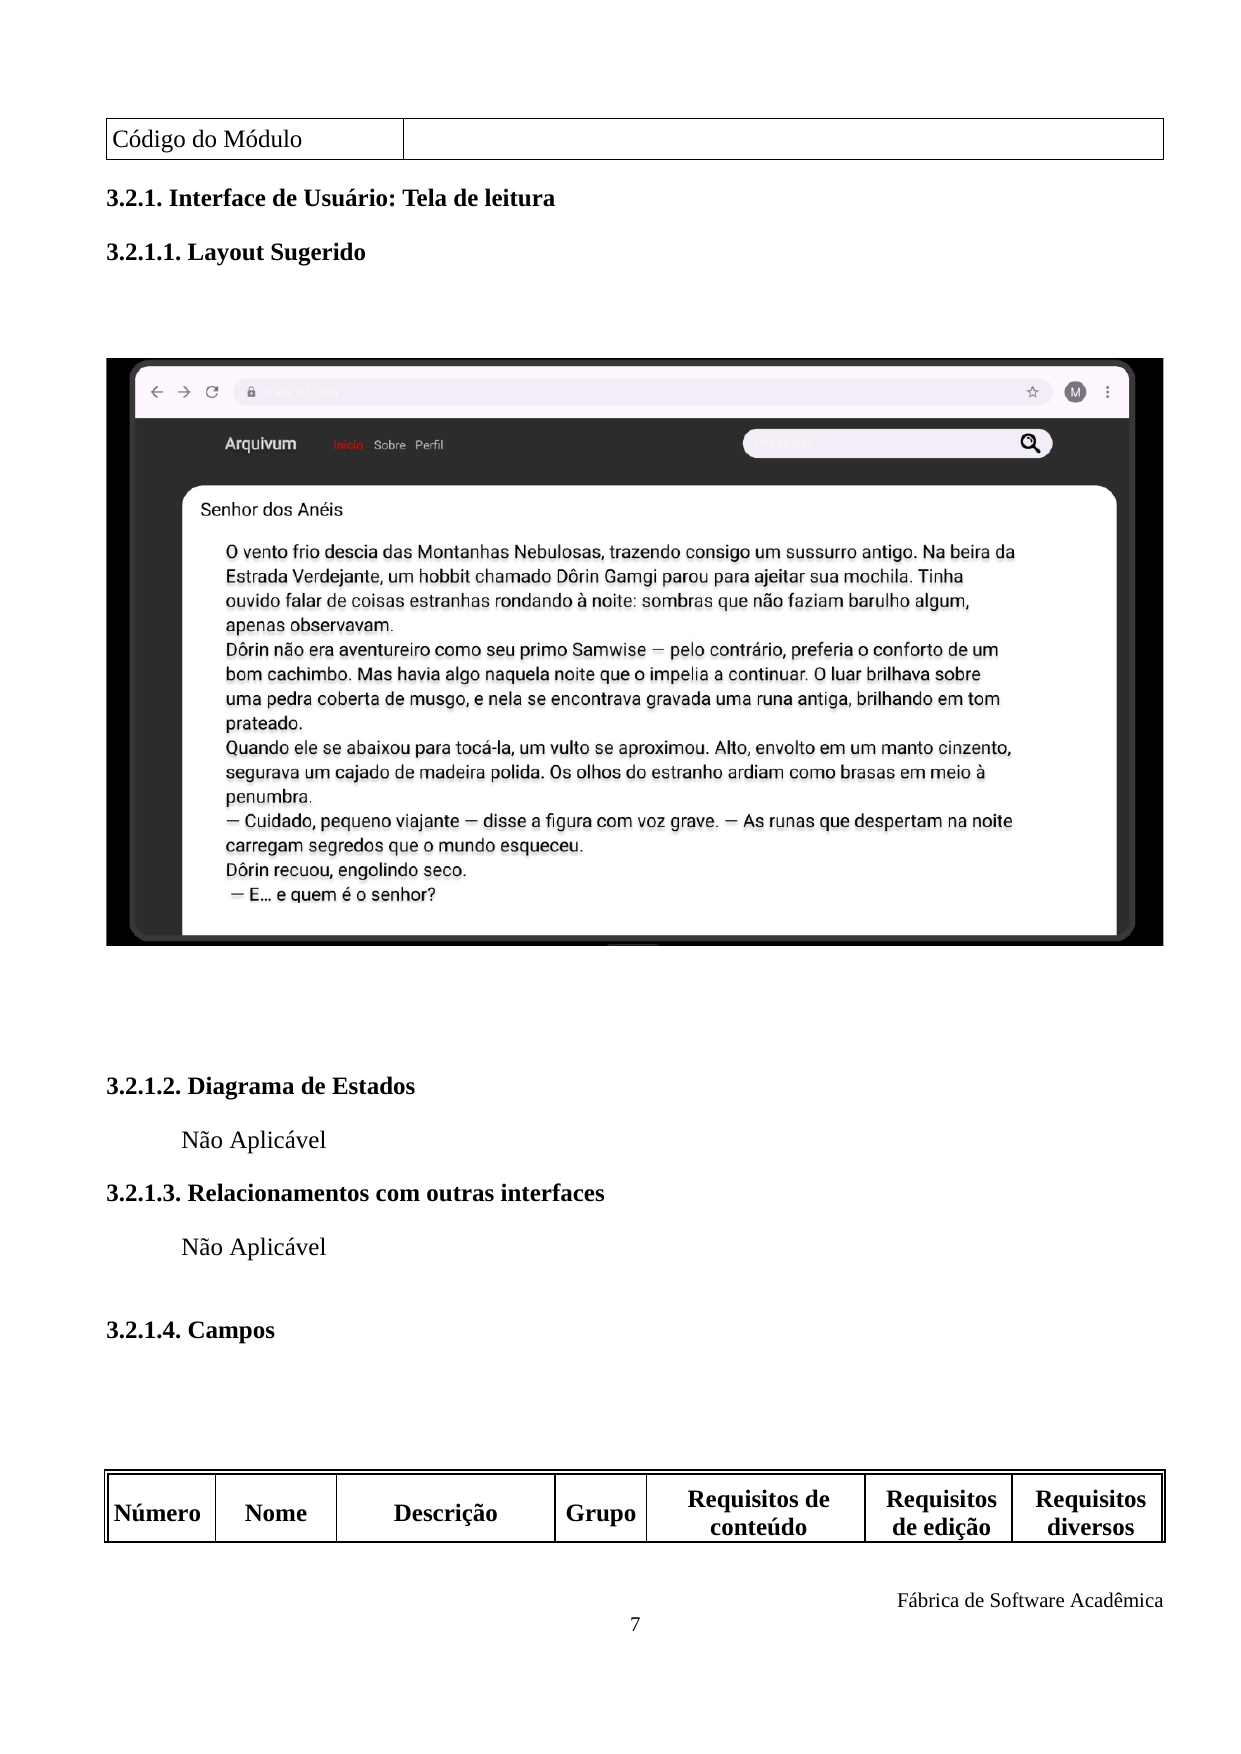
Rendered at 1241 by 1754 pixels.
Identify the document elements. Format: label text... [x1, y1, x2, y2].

table_cell [404, 119, 1163, 158]
subtitle Layout Sugerido [106, 237, 1163, 266]
table_header Número [109, 1475, 215, 1541]
table_header Descrição [337, 1475, 554, 1541]
table_header Grupo [556, 1475, 646, 1541]
subtitle Interface de Usuário: Tela de leitura [106, 183, 1163, 212]
subtitle Campos [106, 1315, 1163, 1343]
table_header Requisitos de conteúdo [647, 1475, 864, 1541]
table_header Nome [216, 1475, 336, 1541]
table_cell Código do Módulo [107, 119, 403, 158]
table_header Requisitos de edição [866, 1475, 1011, 1541]
picture [106, 358, 1164, 946]
text Não Aplicável [106, 1125, 1163, 1153]
text Não Aplicável [106, 1232, 1163, 1261]
table_header Requisitos diversos [1013, 1475, 1161, 1541]
subtitle Diagrama de Estados [106, 1071, 1163, 1100]
subtitle Relacionamentos com outras interfaces [106, 1178, 1163, 1207]
